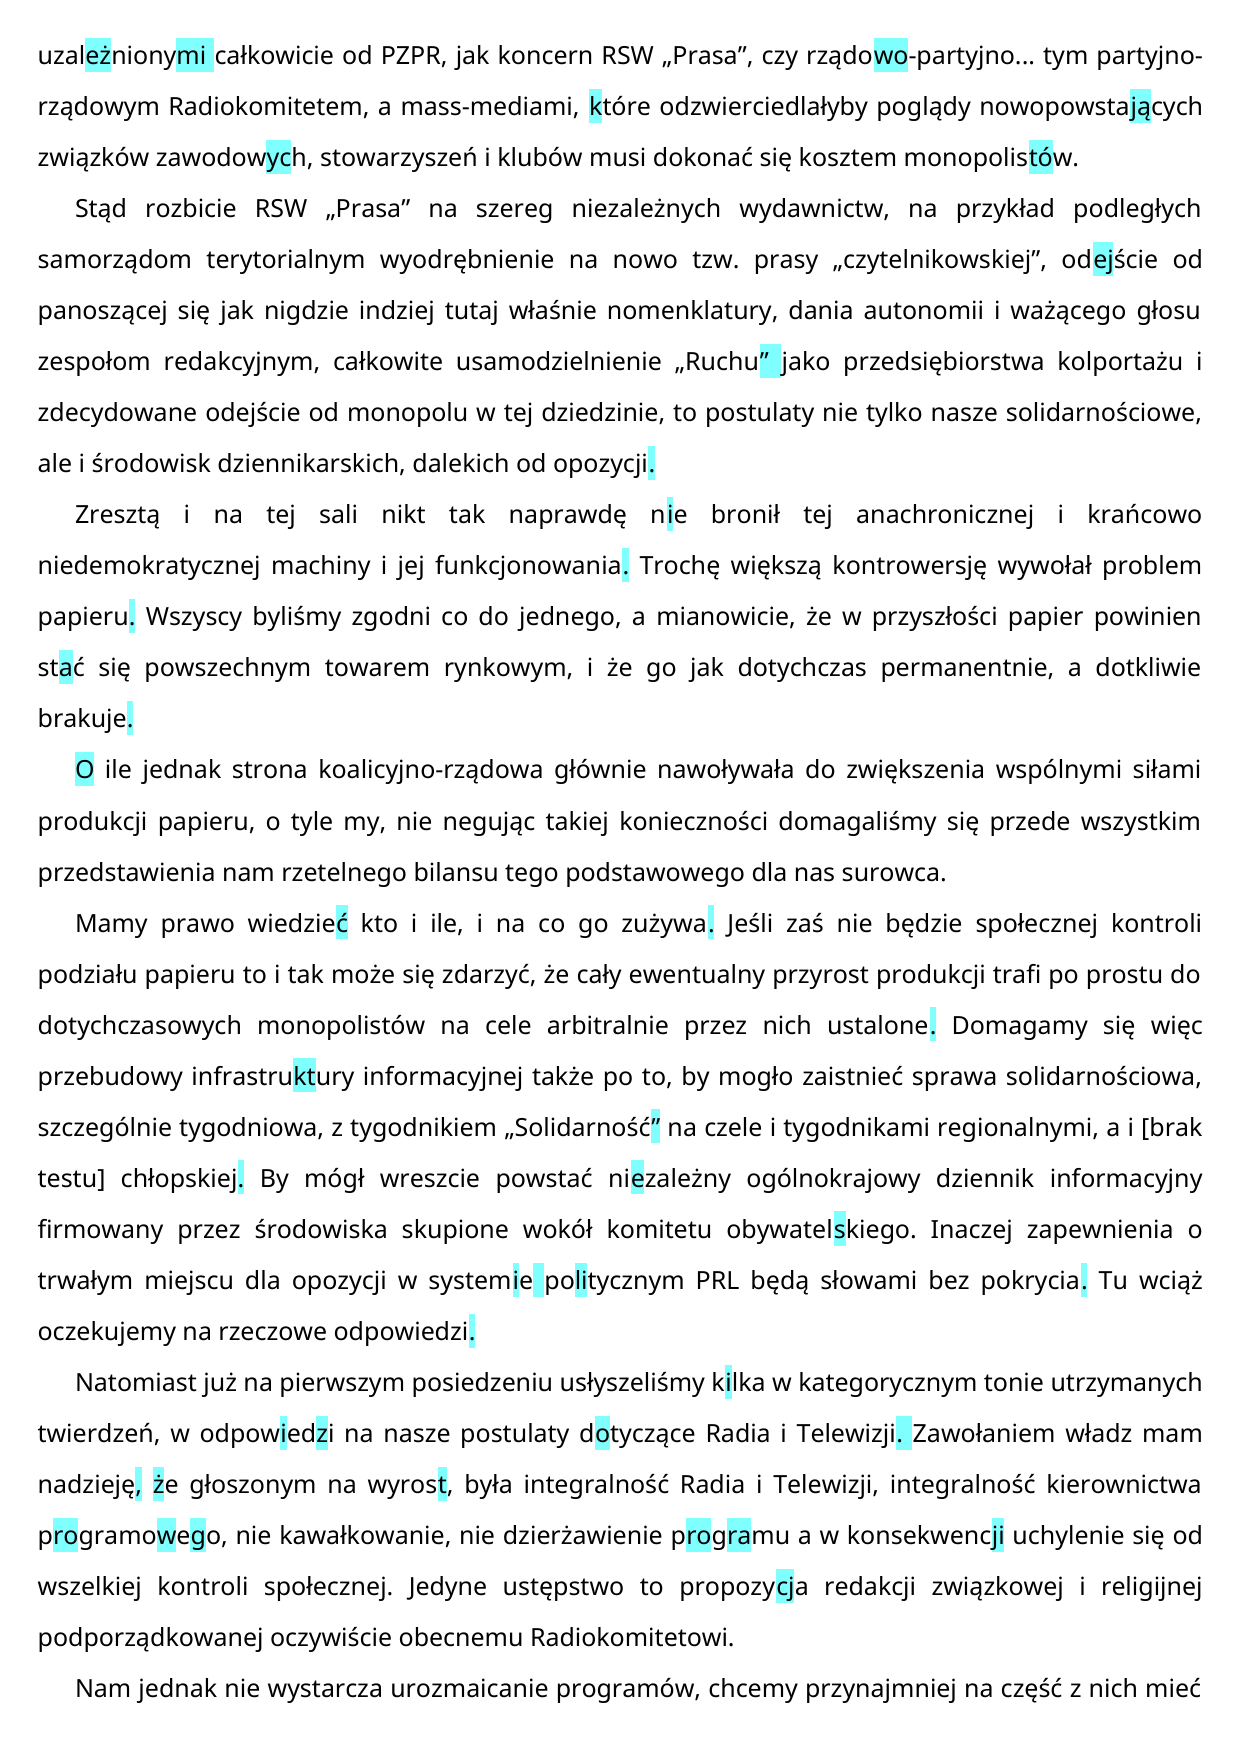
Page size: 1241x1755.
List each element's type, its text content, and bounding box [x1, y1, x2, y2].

text Stąd rozbicie RSW „Prasa” na szereg niezależnych wydawnictw, na przykład podległych samorządom terytorialnym wyodrębnienie na nowo tzw. prasy „czytelnikowskiej”, odejście od panoszącej się jak nigdzie indziej tutaj właśnie nomenklatury, dania autonomii i ważącego głosu zespołom redakcyjnym, całkowite usamodzielnienie „Ruchu” jako przedsiębiorstwa kolportażu i zdecydowane odejście od monopolu w tej dziedzinie, to postulaty nie tylko nasze solidarnościowe, ale i środowisk dziennikarskich, dalekich od opozycji. [37, 191, 1203, 480]
text Nam jednak nie wystarcza urozmaicanie programów, chcemy przynajmniej na część z nich mieć [37, 1671, 1203, 1705]
text Zresztą i na tej sali nikt tak naprawdę nie bronił tej anachronicznej i krańcowo niedemokratycznej machiny i jej funkcjonowania. Trochę większą kontrowersję wywołał problem papieru. Wszyscy byliśmy zgodni co do jednego, a mianowicie, że w przyszłości papier powinien stać się powszechnym towarem rynkowym, i że go jak dotychczas permanentnie, a dotkliwie brakuje. [37, 497, 1203, 735]
text uzależnionymi całkowicie od PZPR, jak koncern RSW „Prasa”, czy rządowo-partyjno... tym partyjno-rządowym Radiokomitetem, a mass-mediami, które odzwierciedlałyby poglądy nowopowstających związków zawodowych, stowarzyszeń i klubów musi dokonać się kosztem monopolistów. [37, 37, 1203, 174]
text Mamy prawo wiedzieć kto i ile, i na co go zużywa. Jeśli zaś nie będzie społecznej kontroli podziału papieru to i tak może się zdarzyć, że cały ewentualny przyrost produkcji trafi po prostu do dotychczasowych monopolistów na cele arbitralnie przez nich ustalone. Domagamy się więc przebudowy infrastruktury informacyjnej także po to, by mogło zaistnieć sprawa solidarnościowa, szczególnie tygodniowa, z tygodnikiem „Solidarność” na czele i tygodnikami regionalnymi, a i [brak testu] chłopskiej. By mógł wreszcie powstać niezależny ogólnokrajowy dziennik informacyjny firmowany przez środowiska skupione wokół komitetu obywatelskiego. Inaczej zapewnienia o trwałym miejscu dla opozycji w systemie politycznym PRL będą słowami bez pokrycia. Tu wciąż oczekujemy na rzeczowe odpowiedzi. [37, 905, 1203, 1348]
text Natomiast już na pierwszym posiedzeniu usłyszeliśmy kilka w kategorycznym tonie utrzymanych twierdzeń, w odpowiedzi na nasze postulaty dotyczące Radia i Telewizji. Zawołaniem władz mam nadzieję, że głoszonym na wyrost, była integralność Radia i Telewizji, integralność kierownictwa programowego, nie kawałkowanie, nie dzierżawienie programu a w konsekwencji uchylenie się od wszelkiej kontroli społecznej. Jedyne ustępstwo to propozycja redakcji związkowej i religijnej podporządkowanej oczywiście obecnemu Radiokomitetowi. [37, 1364, 1203, 1654]
text O ile jednak strona koalicyjno-rządowa głównie nawoływała do zwiększenia wspólnymi siłami produkcji papieru, o tyle my, nie negując takiej konieczności domagaliśmy się przede wszystkim przedstawienia nam rzetelnego bilansu tego podstawowego dla nas surowca. [37, 752, 1203, 888]
